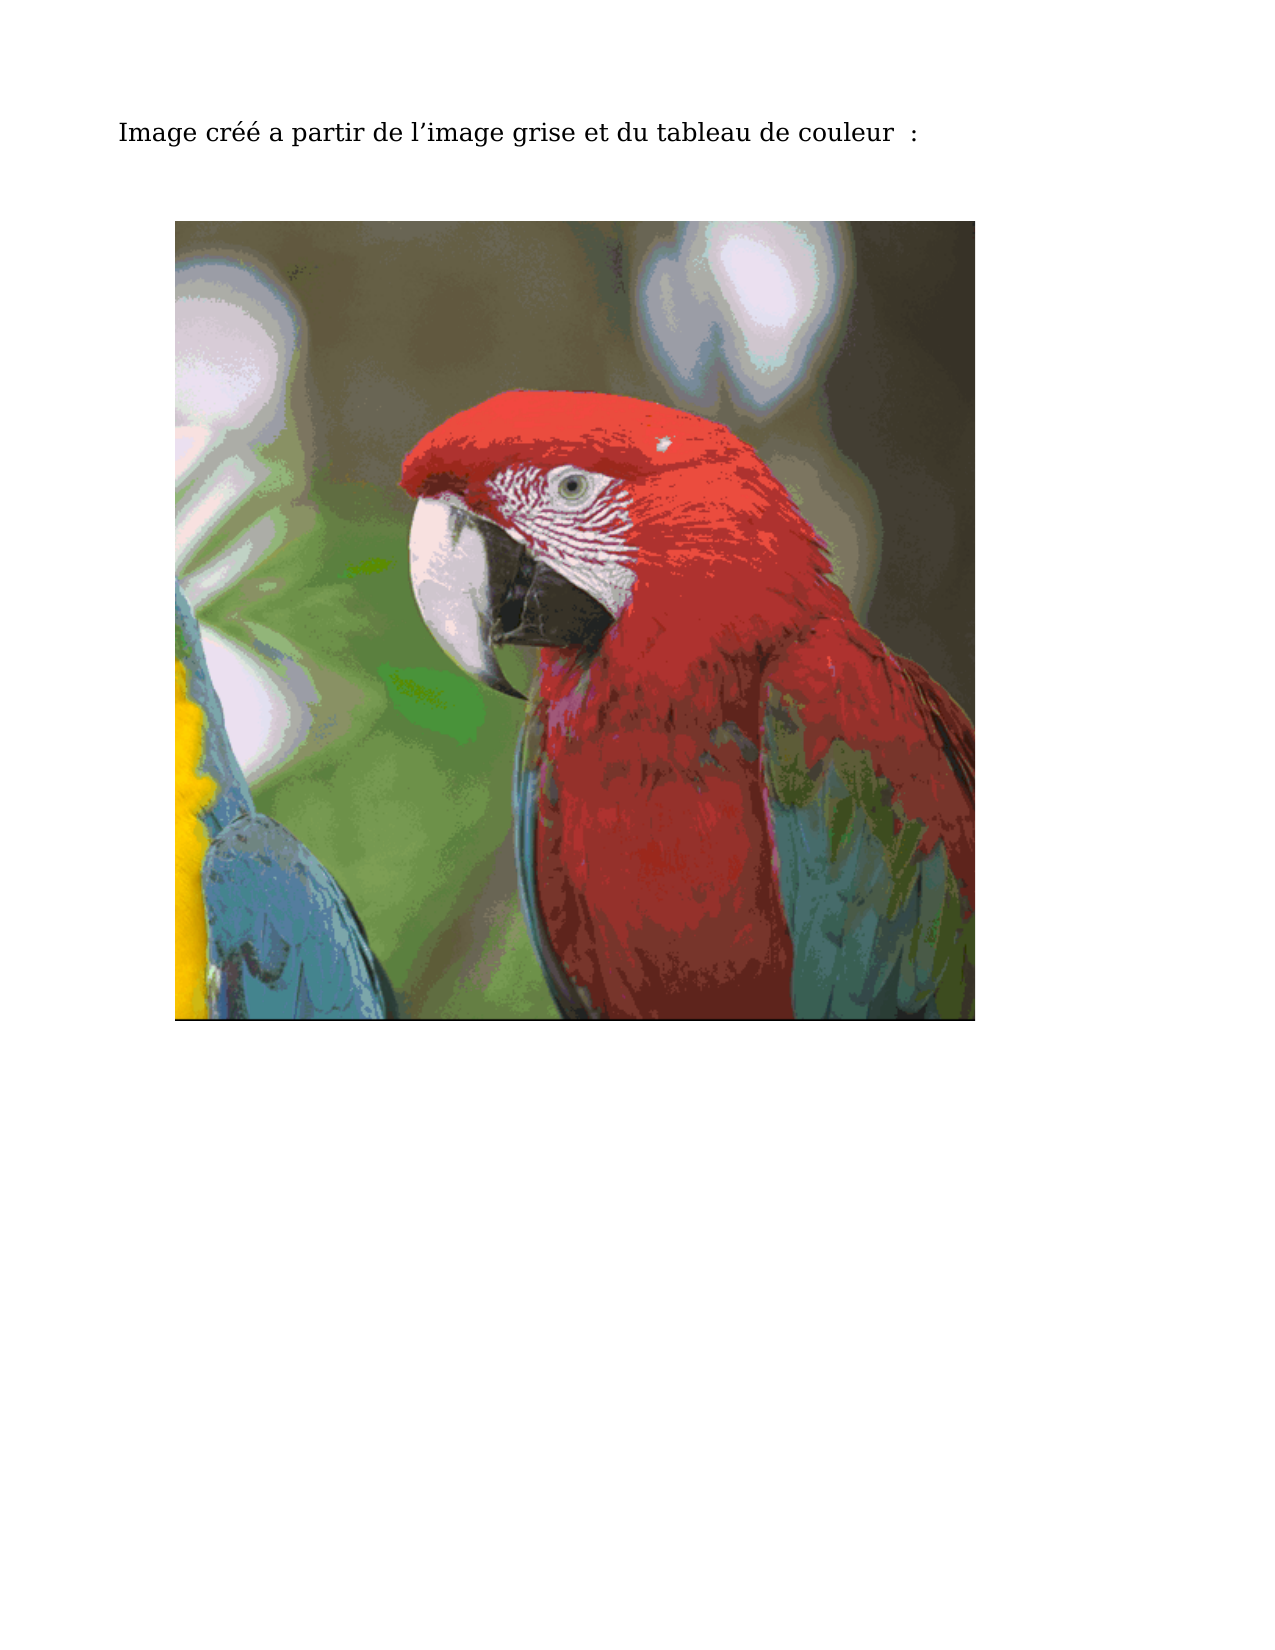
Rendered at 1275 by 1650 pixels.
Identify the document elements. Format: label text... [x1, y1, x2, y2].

picture [175, 221, 976, 1021]
text Image créé a partir de l’image grise et du tableau de couleur : [118, 118, 1157, 147]
